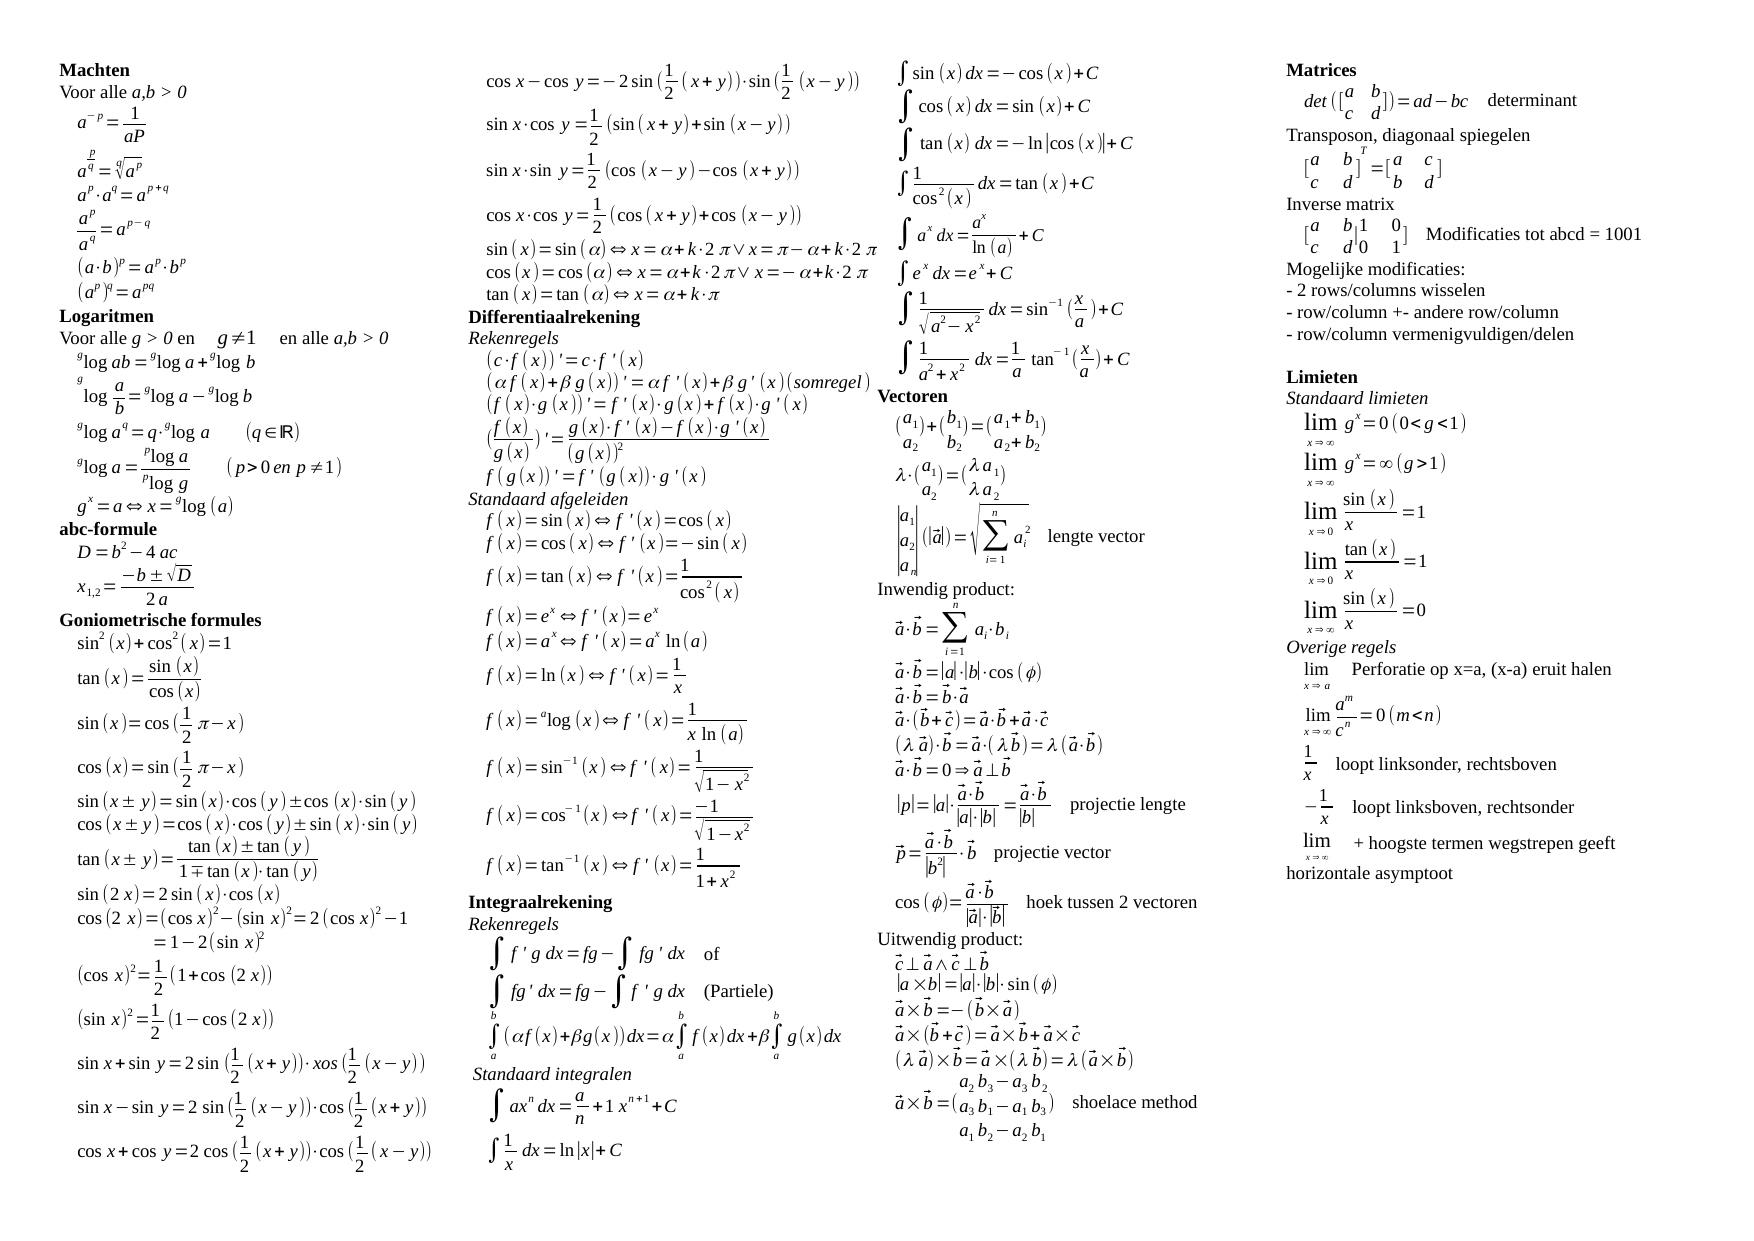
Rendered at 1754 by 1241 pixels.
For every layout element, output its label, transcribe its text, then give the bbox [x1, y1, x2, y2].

text Logaritmen [59, 304, 468, 326]
text abc-formule [59, 518, 468, 540]
text Machten [59, 59, 468, 81]
text Vectoren [877, 385, 1286, 406]
text Transposon, diagonaal spiegelen [1286, 124, 1695, 145]
text Standaard limieten [1286, 387, 1695, 409]
text Inwendig product: [877, 577, 1286, 599]
text Voor alle a,b > 0 [59, 81, 468, 102]
text Limieten [1286, 366, 1695, 387]
text - row/column vermenigvuldigen/delen [1286, 322, 1695, 344]
text of [468, 934, 877, 972]
text loopt linksonder, rechtsboven [1286, 741, 1695, 785]
text Mogelijke modificaties: [1286, 258, 1695, 279]
text shoelace method [877, 1071, 1286, 1143]
text - 2 rows/columns wisselen [1286, 279, 1695, 301]
text Standaard afgeleiden [468, 488, 877, 510]
text Integraalrekening [468, 891, 877, 913]
text lengte vector [877, 502, 1286, 577]
text Rekenregels [468, 913, 877, 934]
text Goniometrische formules [59, 609, 468, 630]
text + hoogste termen wegstrepen geeft horizontale asymptoot [1286, 829, 1695, 884]
text Rekenregels [468, 327, 877, 349]
text - row/column +- andere row/column [1286, 301, 1695, 322]
text (Partiele) [468, 972, 877, 1010]
text Perforatie op x=a, (x-a) eruit halen [1286, 658, 1695, 692]
text projectie vector [877, 828, 1286, 878]
text Standaard integralen [468, 1063, 877, 1084]
text hoek tussen 2 vectoren [877, 878, 1286, 928]
text Inverse matrix [1286, 193, 1695, 214]
text projectie lengte [877, 780, 1286, 828]
text determinant [1286, 81, 1695, 124]
text Overige regels [1286, 636, 1695, 658]
text Differentiaalrekening [468, 306, 877, 327]
text Modificaties tot abcd = 1001 [1286, 214, 1695, 258]
text Uitwendig product: [877, 928, 1286, 950]
text loopt linksboven, rechtsonder [1286, 785, 1695, 829]
text Matrices [1286, 59, 1695, 81]
text Voor alle g > 0 en en alle a,b > 0 [59, 326, 468, 349]
